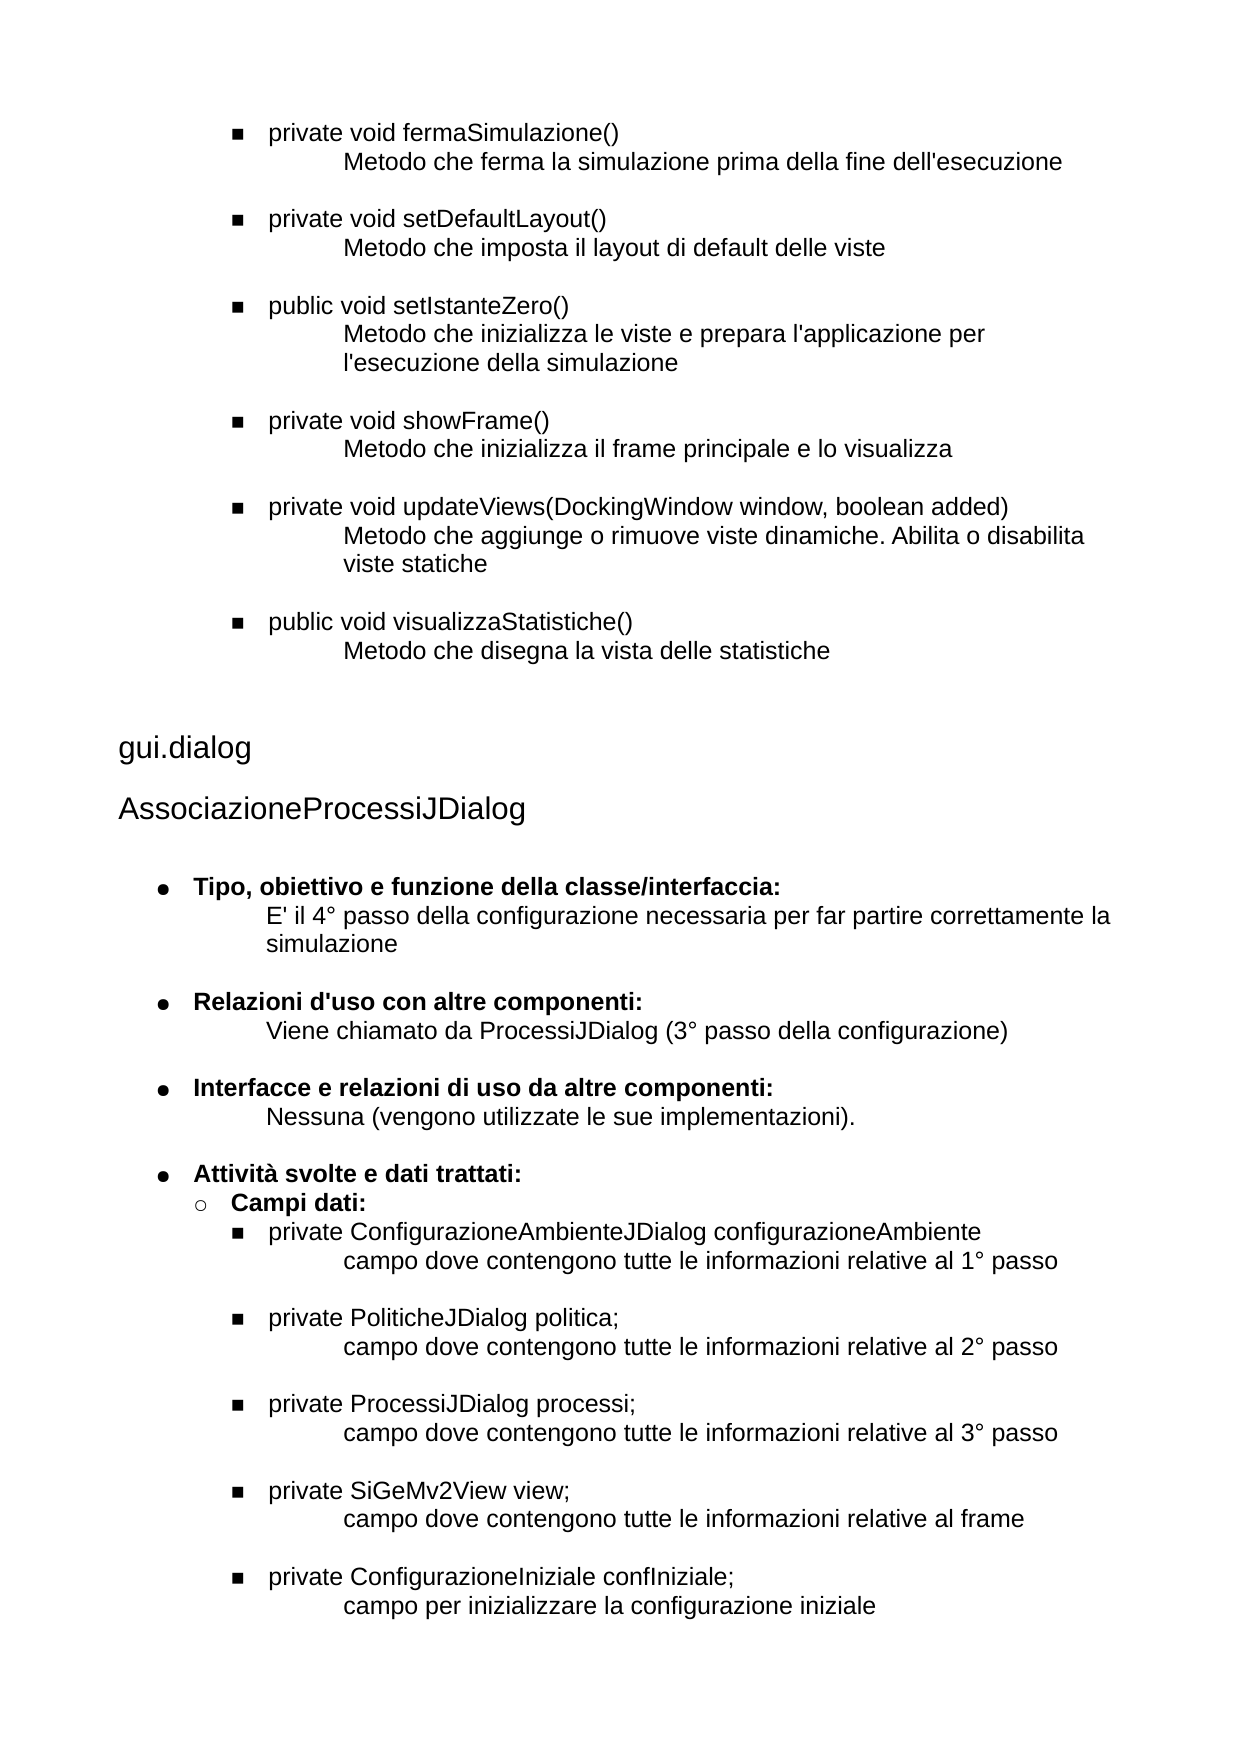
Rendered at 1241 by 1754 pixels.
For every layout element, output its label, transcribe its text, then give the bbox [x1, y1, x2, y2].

list Interfacce e relazioni di uso da altre componenti: [156, 1073, 1122, 1102]
list Metodo che imposta il layout di default delle viste [306, 233, 1122, 262]
list public void setIstanteZero() [231, 291, 1122, 319]
list Viene chiamato da ProcessiJDialog (3° passo della configurazione) [156, 1016, 1122, 1044]
list campo dove contengono tutte le informazioni relative al 1° passo [306, 1246, 1122, 1274]
list campo dove contengono tutte le informazioni relative al 3° passo [306, 1418, 1122, 1447]
list Campi dati: [193, 1188, 1122, 1217]
list Metodo che aggiunge o rimuove viste dinamiche. Abilita o disabilita viste statiche [306, 521, 1122, 578]
list private void showFrame() [231, 406, 1122, 434]
list private PoliticheJDialog politica; [231, 1303, 1122, 1332]
list campo dove contengono tutte le informazioni relative al frame [306, 1504, 1122, 1533]
list Tipo, obiettivo e funzione della classe/interfaccia: [156, 872, 1122, 901]
text gui.dialog [118, 729, 1122, 765]
list Metodo che disegna la vista delle statistiche [306, 636, 1122, 664]
list private ConfigurazioneIniziale confIniziale; [231, 1562, 1122, 1591]
list private void setDefaultLayout() [231, 204, 1122, 233]
list private SiGeMv2View view; [231, 1476, 1122, 1504]
list Metodo che inizializza il frame principale e lo visualizza [306, 434, 1122, 463]
list Metodo che ferma la simulazione prima della fine dell'esecuzione [306, 147, 1122, 176]
list private ProcessiJDialog processi; [231, 1389, 1122, 1418]
list Nessuna (vengono utilizzate le sue implementazioni). [156, 1102, 1122, 1131]
list private void updateViews(DockingWindow window, boolean added) [231, 492, 1122, 521]
list Relazioni d'uso con altre componenti: [156, 987, 1122, 1016]
subtitle AssociazioneProcessiJDialog [118, 790, 1122, 826]
list public void visualizzaStatistiche() [231, 607, 1122, 636]
list Attività svolte e dati trattati: [156, 1159, 1122, 1188]
list campo dove contengono tutte le informazioni relative al 2° passo [306, 1332, 1122, 1361]
list private void fermaSimulazione() [231, 118, 1122, 147]
list campo per inizializzare la configurazione iniziale [306, 1591, 1122, 1619]
list private ConfigurazioneAmbienteJDialog configurazioneAmbiente [231, 1217, 1122, 1246]
list Metodo che inizializza le viste e prepara l'applicazione per l'esecuzione della simulazione [306, 319, 1122, 377]
list E' il 4° passo della configurazione necessaria per far partire correttamente la simulazione [156, 901, 1122, 958]
